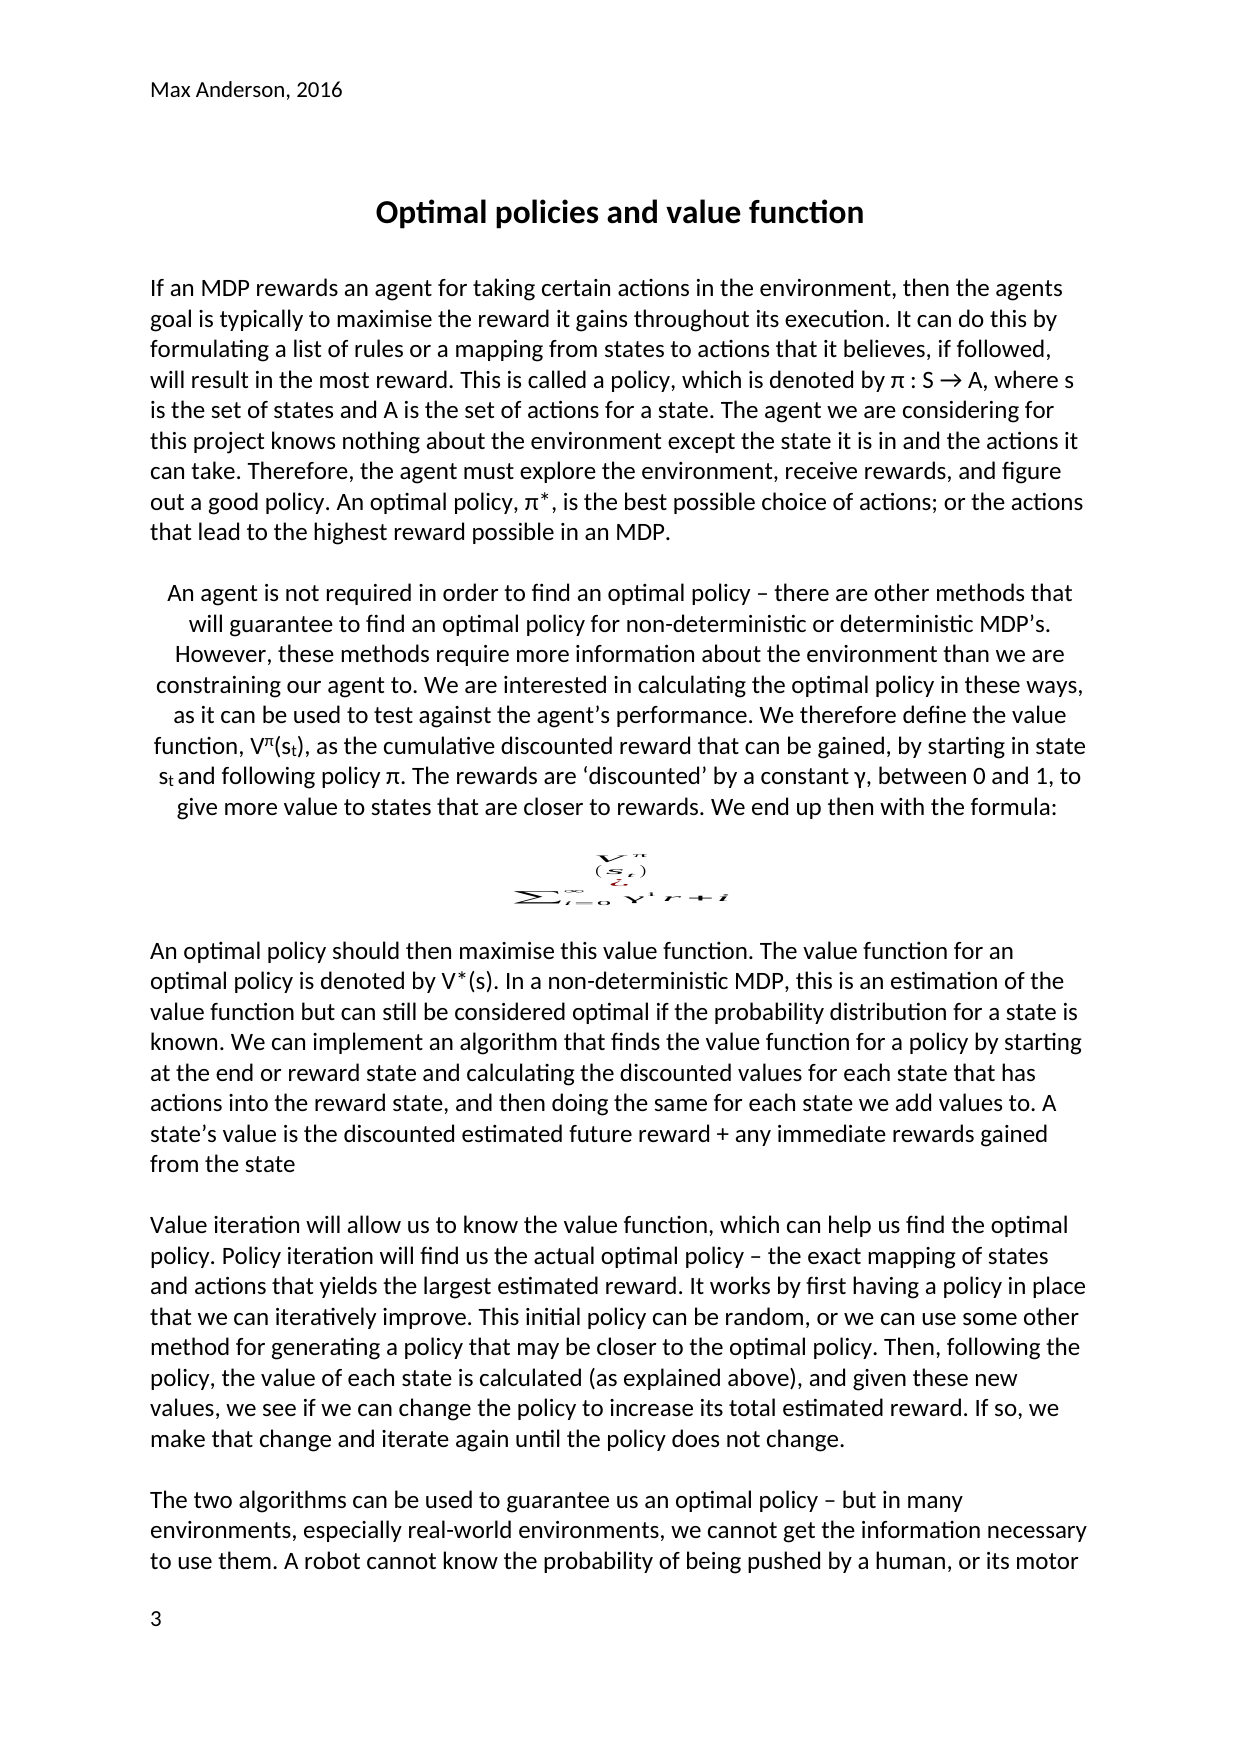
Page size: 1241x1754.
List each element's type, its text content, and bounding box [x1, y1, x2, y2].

text Value iteration will allow us to know the value function, which can help us find the optimal policy. Policy iteration will find us the actual optimal policy – the exact mapping of states and actions that yields the largest estimated reward. It works by first having a policy in place that we can iteratively improve. This initial policy can be random, or we can use some other method for generating a policy that may be closer to the optimal policy. Then, following the policy, the value of each state is calculated (as explained above), and given these new values, we see if we can change the policy to increase its total estimated reward. If so, we make that change and iterate again until the policy does not change. [150, 1209, 1090, 1454]
text If an MDP rewards an agent for taking certain actions in the environment, then the agents goal is typically to maximise the reward it gains throughout its execution. It can do this by formulating a list of rules or a mapping from states to actions that it believes, if followed, will result in the most reward. This is called a policy, which is denoted by π : S → A, where s is the set of states and A is the set of actions for a state. The agent we are considering for this project knows nothing about the environment except the state it is in and the actions it can take. Therefore, the agent must explore the environment, receive rewards, and figure out a good policy. An optimal policy, π*, is the best possible choice of actions; or the actions that lead to the highest reward possible in an MDP. [150, 272, 1090, 547]
text An agent is not required in order to find an optimal policy – there are other methods that will guarantee to find an optimal policy for non-deterministic or deterministic MDP’s. However, these methods require more information about the environment than we are constraining our agent to. We are interested in calculating the optimal policy in these ways, as it can be used to test against the agent’s performance. We therefore define the value function, Vπ(st), as the cumulative discounted reward that can be gained, by starting in state s­t and following policy π. The rewards are ‘discounted’ by a constant γ, between 0 and 1, to give more value to states that are closer to rewards. We end up then with the formula: [150, 577, 1090, 822]
text Optimal policies and value function [150, 191, 1090, 231]
text An optimal policy should then maximise this value function. The value function for an optimal policy is denoted by V*(s). In a non-deterministic MDP, this is an estimation of the value function but can still be considered optimal if the probability distribution for a state is known. We can implement an algorithm that finds the value function for a policy by starting at the end or reward state and calculating the discounted values for each state that has actions into the reward state, and then doing the same for each state we add values to. A state’s value is the discounted estimated future reward + any immediate rewards gained from the state [150, 935, 1090, 1179]
text The two algorithms can be used to guarantee us an optimal policy – but in many environments, especially real-world environments, we cannot get the information necessary to use them. A robot cannot know the probability of being pushed by a human, or its motor [150, 1484, 1090, 1576]
